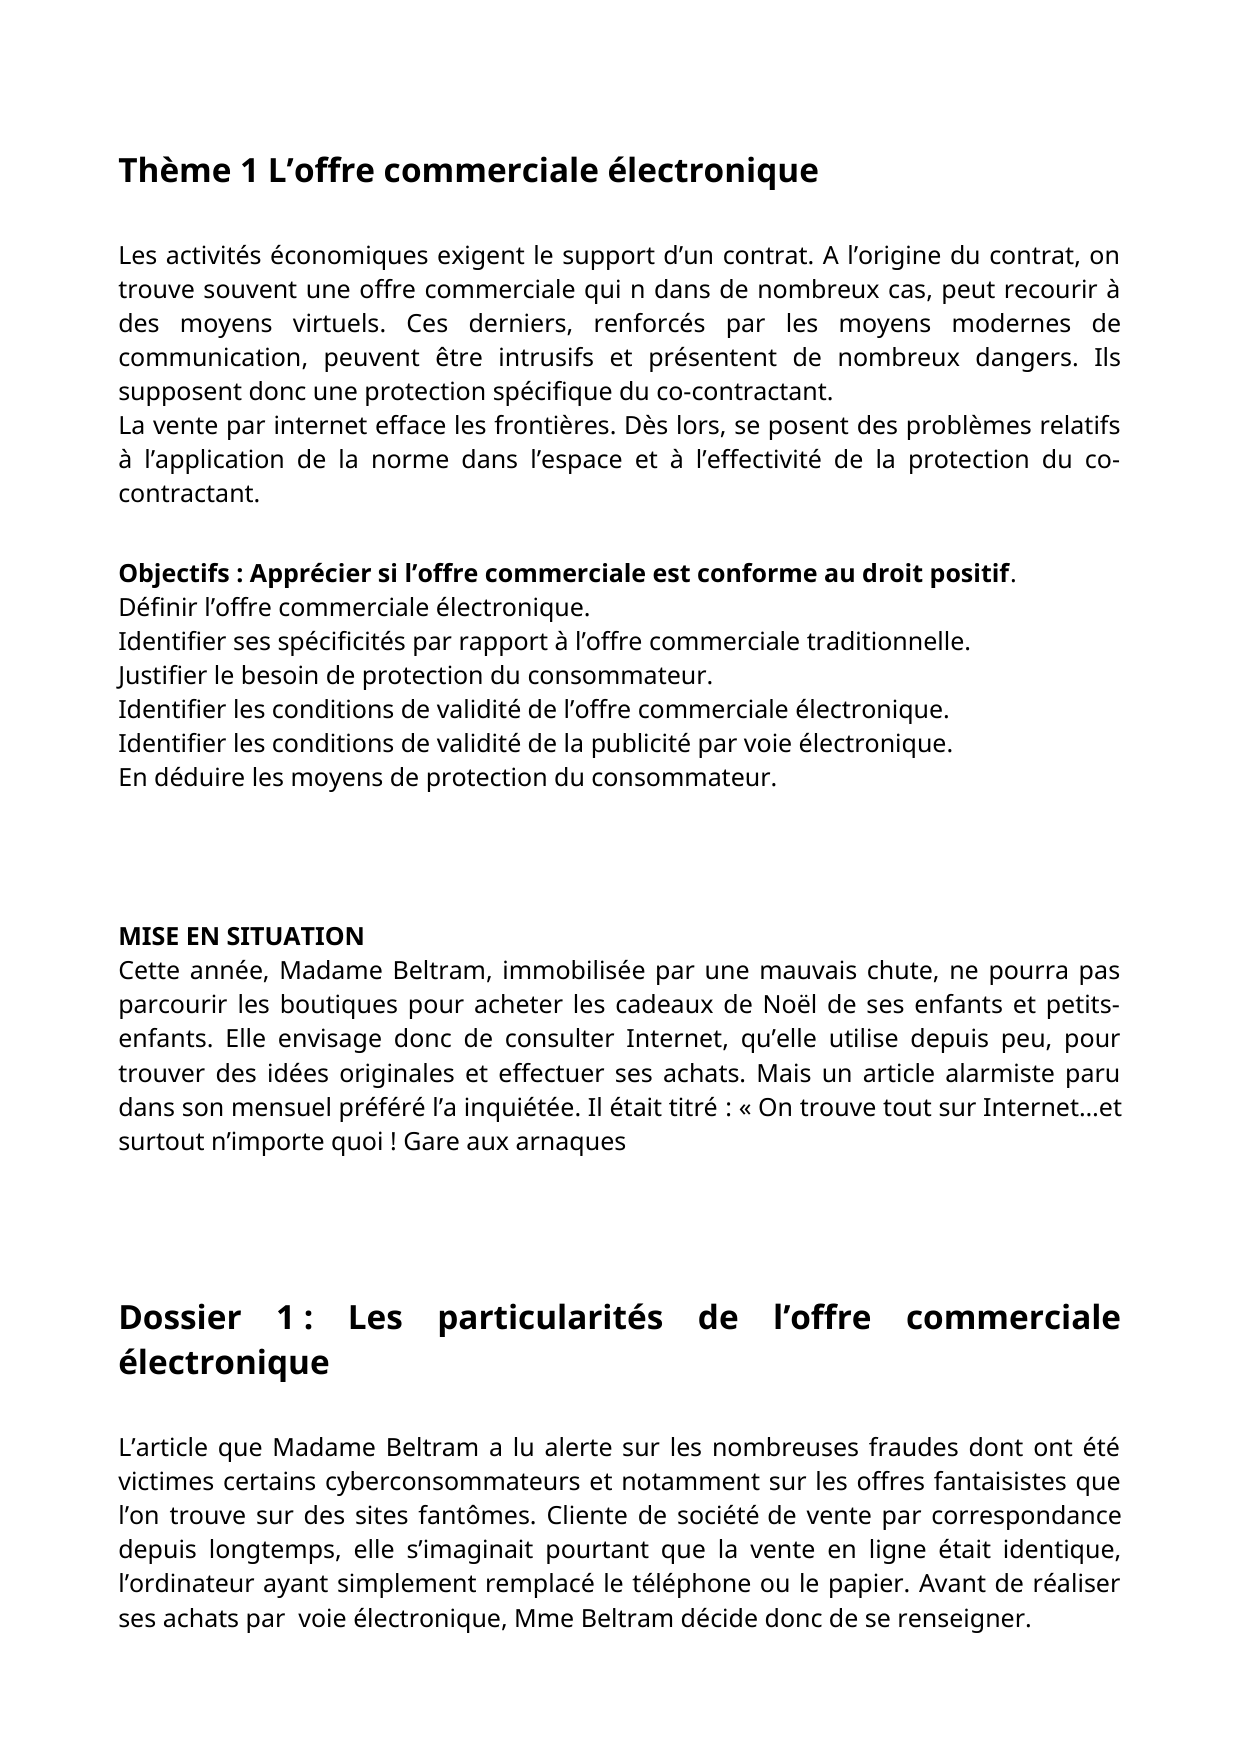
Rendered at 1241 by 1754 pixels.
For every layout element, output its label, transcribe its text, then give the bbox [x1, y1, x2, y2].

text En déduire les moyens de protection du consommateur. [118, 760, 1122, 794]
text Cette année, Madame Beltram, immobilisée par une mauvais chute, ne pourra pas parcourir les boutiques pour acheter les cadeaux de Noël de ses enfants et petits-enfants. Elle envisage donc de consulter Internet, qu’elle utilise depuis peu, pour trouver des idées originales et effectuer ses achats. Mais un article alarmiste paru dans son mensuel préféré l’a inquiétée. Il était titré : « On trouve tout sur Internet…et surtout n’importe quoi ! Gare aux arnaques [118, 953, 1122, 1157]
text Les activités économiques exigent le support d’un contrat. A l’origine du contrat, on trouve souvent une offre commerciale qui n dans de nombreux cas, peut recourir à des moyens virtuels. Ces derniers, renforcés par les moyens modernes de communication, peuvent être intrusifs et présentent de nombreux dangers. Ils supposent donc une protection spécifique du co-contractant. [118, 238, 1122, 408]
text Identifier les conditions de validité de l’offre commerciale électronique. [118, 692, 1122, 726]
text Justifier le besoin de protection du consommateur. [118, 658, 1122, 692]
text Identifier les conditions de validité de la publicité par voie électronique. [118, 726, 1122, 760]
text Définir l’offre commerciale électronique. [118, 590, 1122, 624]
text Thème 1 L’offre commerciale électronique [118, 147, 1122, 192]
text MISE EN SITUATION [118, 919, 1122, 953]
text Objectifs : Apprécier si l’offre commerciale est conforme au droit positif. [118, 556, 1122, 590]
text L’article que Madame Beltram a lu alerte sur les nombreuses fraudes dont ont été victimes certains cyberconsommateurs et notamment sur les offres fantaisistes que l’on trouve sur des sites fantômes. Cliente de société de vente par correspondance depuis longtemps, elle s’imaginait pourtant que la vente en ligne était identique, l’ordinateur ayant simplement remplacé le téléphone ou le papier. Avant de réaliser ses achats par voie électronique, Mme Beltram décide donc de se renseigner. [118, 1430, 1122, 1634]
text Dossier 1 : Les particularités de l’offre commerciale électronique [118, 1294, 1122, 1384]
text Identifier ses spécificités par rapport à l’offre commerciale traditionnelle. [118, 624, 1122, 658]
text La vente par internet efface les frontières. Dès lors, se posent des problèmes relatifs à l’application de la norme dans l’espace et à l’effectivité de la protection du co-contractant. [118, 408, 1122, 510]
